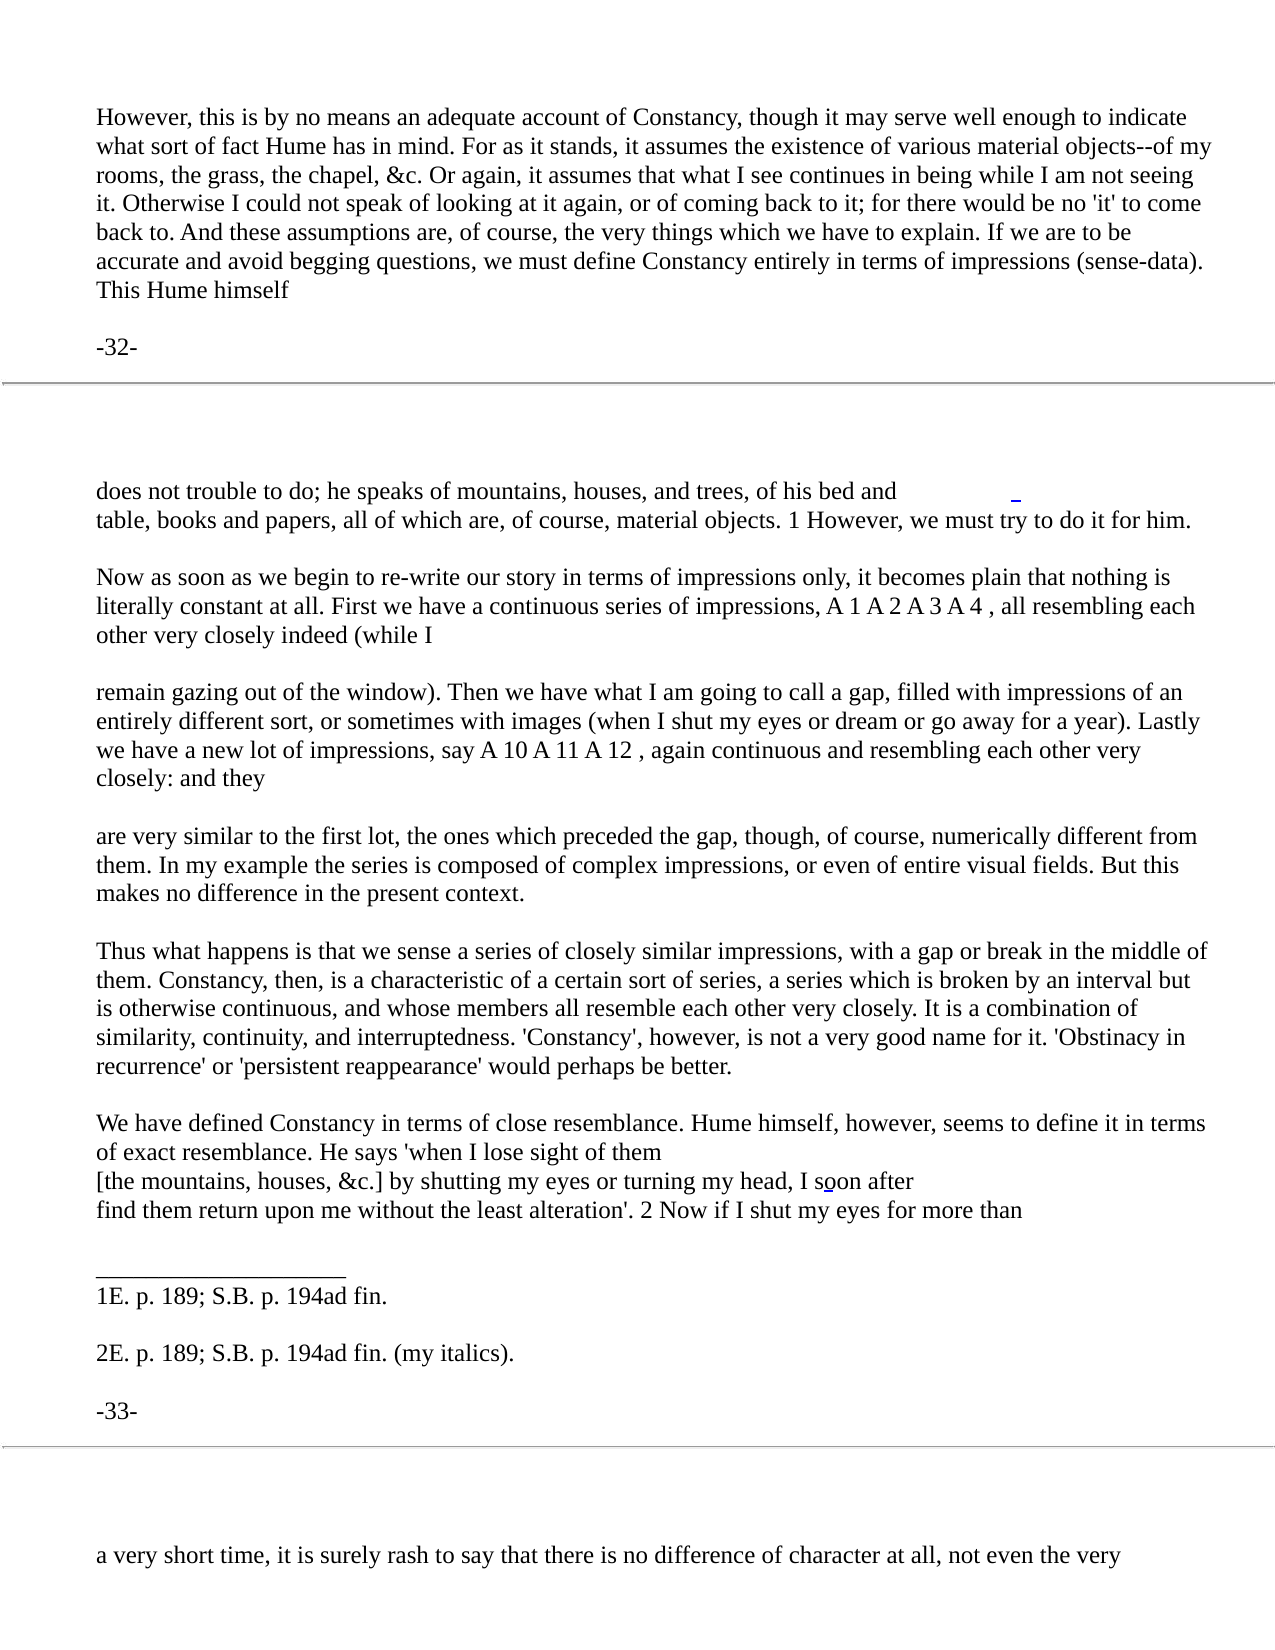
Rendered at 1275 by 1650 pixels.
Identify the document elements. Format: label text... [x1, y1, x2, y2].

text Now as soon as we begin to re-write our story in terms of impressions only, it becomes plain that nothing is literally constant at all. First we have a continuous series of impressions, A 1 A 2 A 3 A 4 , all resembling each other very closely indeed (while I [96, 562, 1212, 648]
text are very similar to the first lot, the ones which preceded the gap, though, of course, numerically different from them. In my example the series is composed of complex impressions, or even of entire visual fields. But this makes no difference in the present context. [96, 821, 1212, 907]
text However, this is by no means an adequate account of Constancy, though it may serve well enough to indicate what sort of fact Hume has in mind. For as it stands, it assumes the existence of various material objects--of my rooms, the grass, the chapel, &c. Or again, it assumes that what I see continues in being while I am not seeing it. Otherwise I could not speak of looking at it again, or of coming back to it; for there would be no 'it' to come back to. And these assumptions are, of course, the very things which we have to explain. If we are to be accurate and avoid begging questions, we must define Constancy entirely in terms of impressions (sense-data). This Hume himself [96, 102, 1212, 303]
text We have defined Constancy in terms of close resemblance. Hume himself, however, seems to define it in terms of exact resemblance. He says 'when I lose sight of them [96, 1108, 1212, 1166]
picture [0, 1442, 1275, 1451]
text find them return upon me without the least alteration'. 2 Now if I shut my eyes for more than [96, 1195, 1212, 1223]
text ____________________ [96, 1252, 1212, 1281]
text table, books and papers, all of which are, of course, material objects. 1 However, we must try to do it for him. [96, 505, 1212, 533]
text Thus what happens is that we sense a series of closely similar impressions, with a gap or break in the middle of them. Constancy, then, is a characteristic of a certain sort of series, a series which is broken by an interval but is otherwise continuous, and whose members all resemble each other very closely. It is a combination of similarity, continuity, and interruptedness. 'Constancy', however, is not a very good name for it. 'Obstinacy in recurrence' or 'persistent reappearance' would perhaps be better. [96, 936, 1212, 1080]
text 1E. p. 189; S.B. p. 194ad fin. [96, 1281, 1212, 1310]
text -32- [96, 332, 1212, 361]
text [the mountains, houses, &c.] by shutting my eyes or turning my head, I soon after [96, 1166, 1212, 1195]
text 2E. p. 189; S.B. p. 194ad fin. (my italics). [96, 1338, 1212, 1367]
text does not trouble to do; he speaks of mountains, houses, and trees, of his bed and [96, 476, 1212, 505]
text a very short time, it is surely rash to say that there is no difference of character at all, not even the very [96, 1540, 1212, 1568]
text remain gazing out of the window). Then we have what I am going to call a gap, filled with impressions of an entirely different sort, or sometimes with images (when I shut my eyes or dream or go away for a year). Lastly we have a new lot of impressions, say A 10 A 11 A 12 , again continuous and resembling each other very closely: and they [96, 677, 1212, 792]
picture [0, 379, 1275, 388]
text -33- [96, 1396, 1212, 1425]
